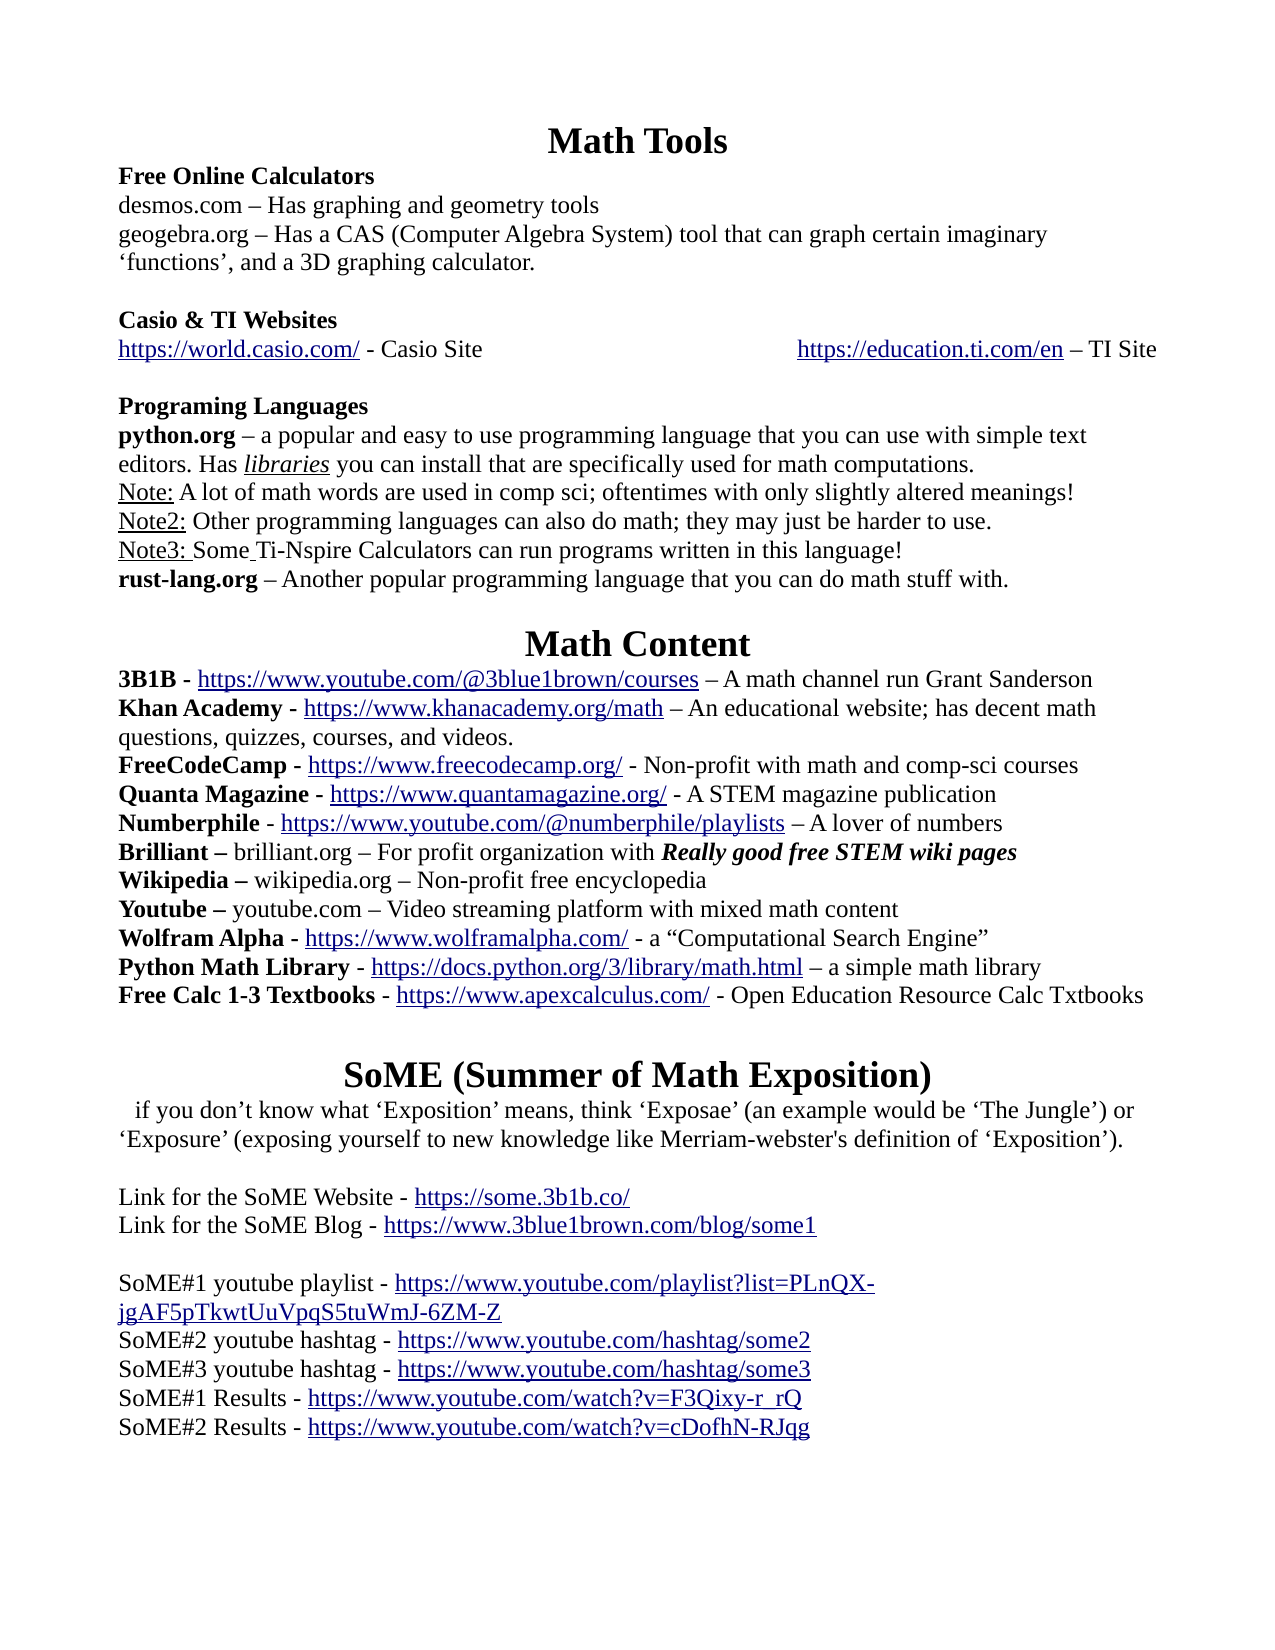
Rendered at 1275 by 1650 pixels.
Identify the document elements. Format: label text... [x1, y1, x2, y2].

text SoME (Summer of Math Exposition) [118, 1009, 1157, 1096]
text Free Online Calculators desmos.com – Has graphing and geometry tools geogebra.org – Has a CAS (Computer Algebra System) tool that can graph certain imaginary ‘functions’, and a 3D graphing calculator. Casio & TI Websites https://world.casio.com/ - Casio Site https://education.ti.com/en – TI Site Programing Languages python.org – a popular and easy to use programming language that you can use with simple text editors. Has libraries you can install that are specifically used for math computations. Note: A lot of math words are used in comp sci; oftentimes with only slightly altered meanings! Note2: Other programming languages can also do math; they may just be harder to use. Note3: Some Ti-Nspire Calculators can run programs written in this language! rust-lang.org – Another popular programming language that you can do math stuff with. [118, 161, 1157, 592]
text if you don’t know what ‘Exposition’ means, think ‘Exposae’ (an example would be ‘The Jungle’) or ‘Exposure’ (exposing yourself to new knowledge like Merriam-webster's definition of ‘Exposition’). Link for the SoME Website - https://some.3b1b.co/ Link for the SoME Blog - https://www.3blue1brown.com/blog/some1 SoME#1 youtube playlist - https://www.youtube.com/playlist?list=PLnQX-jgAF5pTkwtUuVpqS5tuWmJ-6ZM-Z SoME#2 youtube hashtag - https://www.youtube.com/hashtag/some2 SoME#3 youtube hashtag - https://www.youtube.com/hashtag/some3 SoME#1 Results - https://www.youtube.com/watch?v=F3Qixy-r_rQ SoME#2 Results - https://www.youtube.com/watch?v=cDofhN-RJqg [118, 1096, 1157, 1484]
text Python Math Library - https://docs.python.org/3/library/math.html – a simple math library [118, 952, 1157, 981]
text 3B1B - https://www.youtube.com/@3blue1brown/courses – A math channel run Grant Sanderson Khan Academy - https://www.khanacademy.org/math – An educational website; has decent math questions, quizzes, courses, and videos. FreeCodeCamp - https://www.freecodecamp.org/ - Non-profit with math and comp-sci courses Quanta Magazine - https://www.quantamagazine.org/ - A STEM magazine publication Numberphile - https://www.youtube.com/@numberphile/playlists – A lover of numbers Brilliant – brilliant.org – For profit organization with Really good free STEM wiki pages Wikipedia – wikipedia.org – Non-profit free encyclopedia Youtube – youtube.com – Video streaming platform with mixed math content Wolfram Alpha - https://www.wolframalpha.com/ - a “Computational Search Engine” [118, 664, 1157, 952]
text Free Calc 1-3 Textbooks - https://www.apexcalculus.com/ - Open Education Resource Calc Txtbooks [118, 981, 1157, 1009]
text Math Content [118, 621, 1157, 664]
text Math Tools [118, 118, 1157, 161]
